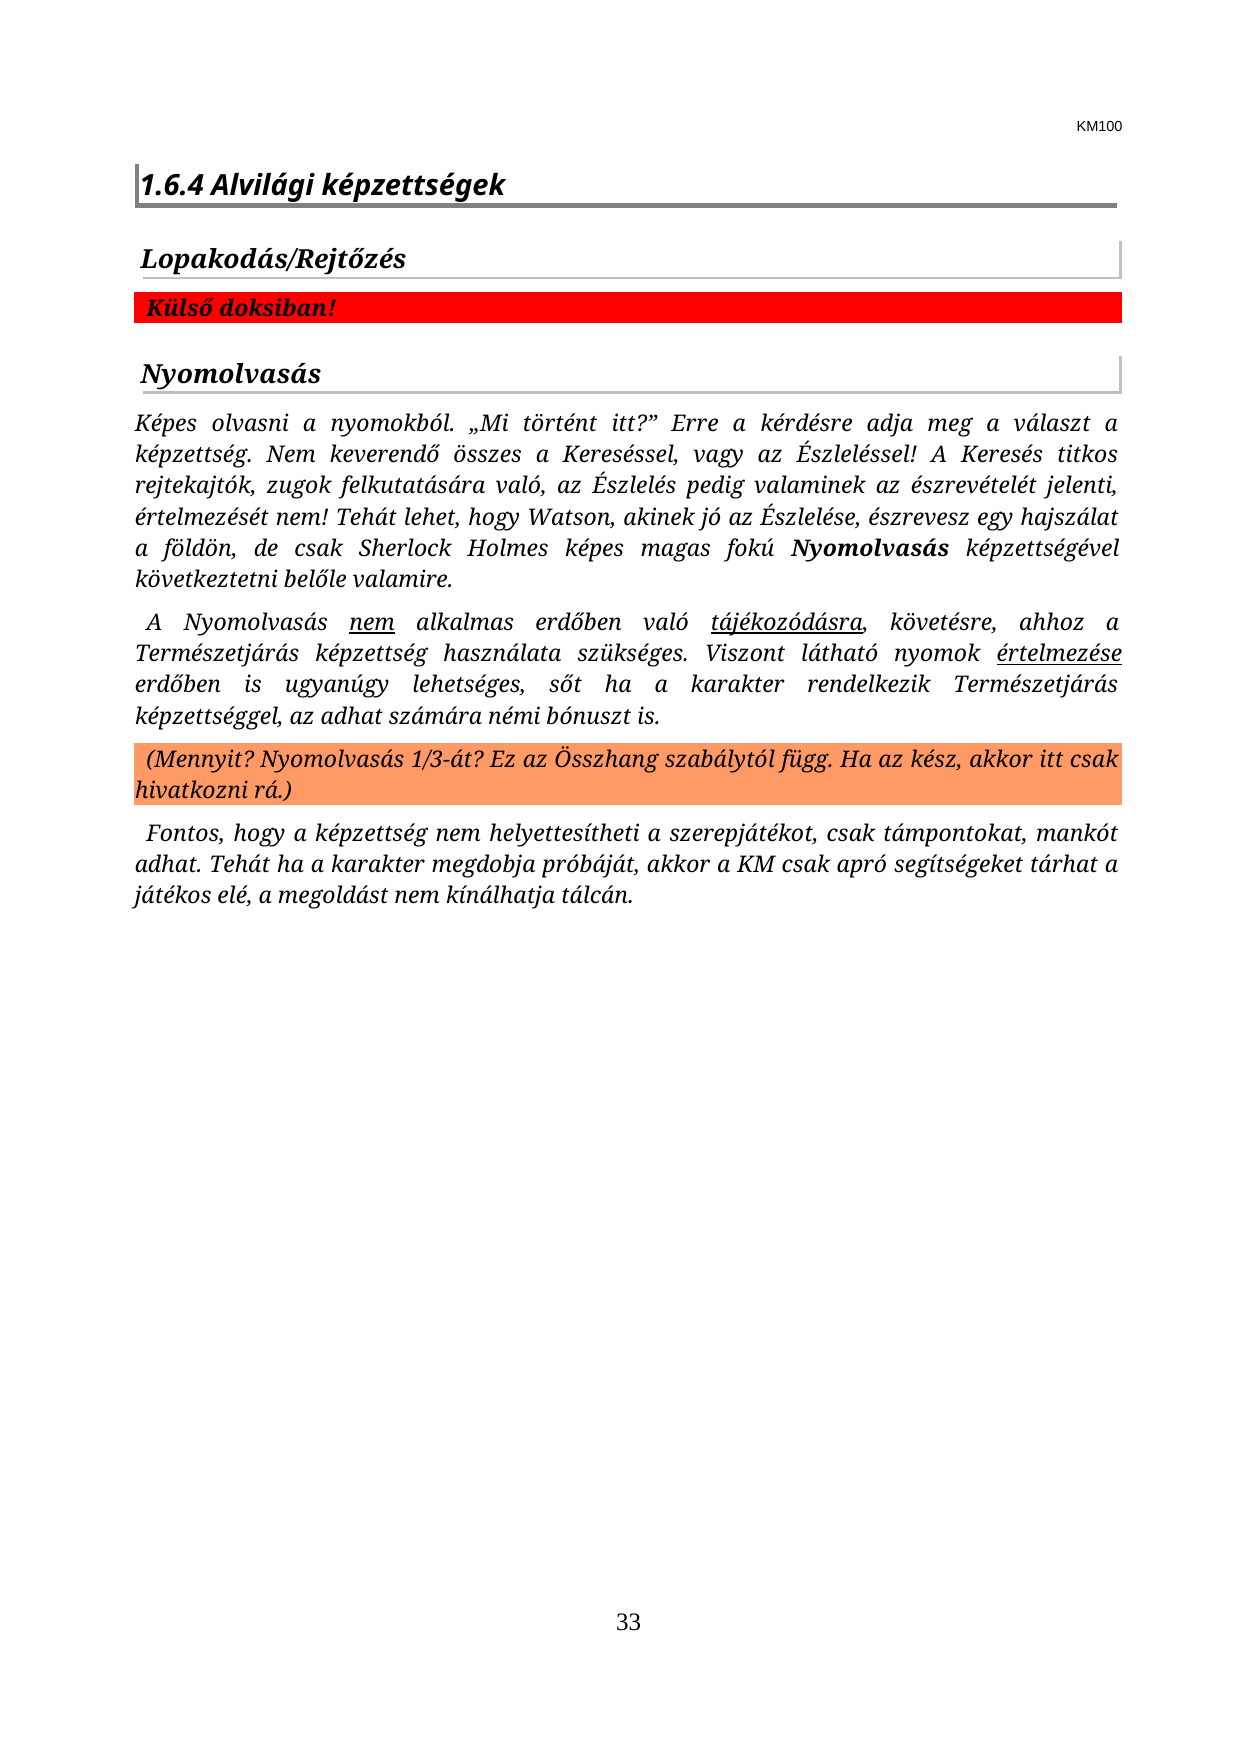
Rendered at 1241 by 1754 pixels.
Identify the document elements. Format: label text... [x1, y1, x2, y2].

text Külső doksiban! [134, 292, 1122, 323]
text (Mennyit? Nyomolvasás 1/3-át? Ez az Összhang szabálytól függ. Ha az kész, akkor itt csak hivatkozni rá.) [134, 743, 1122, 805]
subtitle Nyomolvasás [140, 356, 1119, 391]
text Fontos, hogy a képzettség nem helyettesítheti a szerepjátékot, csak támpontokat, mankót adhat. Tehát ha a karakter megdobja próbáját, akkor a KM csak apró segítségeket tárhat a játékos elé, a megoldást nem kínálhatja tálcán. [134, 817, 1122, 911]
text A Nyomolvasás nem alkalmas erdőben való tájékozódásra, követésre, ahhoz a Természetjárás képzettség használata szükséges. Viszont látható nyomok értelmezése erdőben is ugyanúgy lehetséges, sőt ha a karakter rendelkezik Természetjárás képzettséggel, az adhat számára némi bónuszt is. [134, 606, 1122, 731]
subtitle Lopakodás/Rejtőzés [140, 241, 1119, 277]
text Képes olvasni a nyomokból. „Mi történt itt?” Erre a kérdésre adja meg a választ a képzettség. Nem keverendő összes a Kereséssel, vagy az Észleléssel! A Keresés titkos rejtekajtók, zugok felkutatására való, az Észlelés pedig valaminek az észrevételét jelenti, értelmezését nem! Tehát lehet, hogy Watson, akinek jó az Észlelése, észrevesz egy hajszálat a földön, de csak Sherlock Holmes képes magas fokú Nyomolvasás képzettségével következtetni belőle valamire. [134, 407, 1122, 594]
subtitle Alvilági képzettségek [139, 164, 1122, 204]
